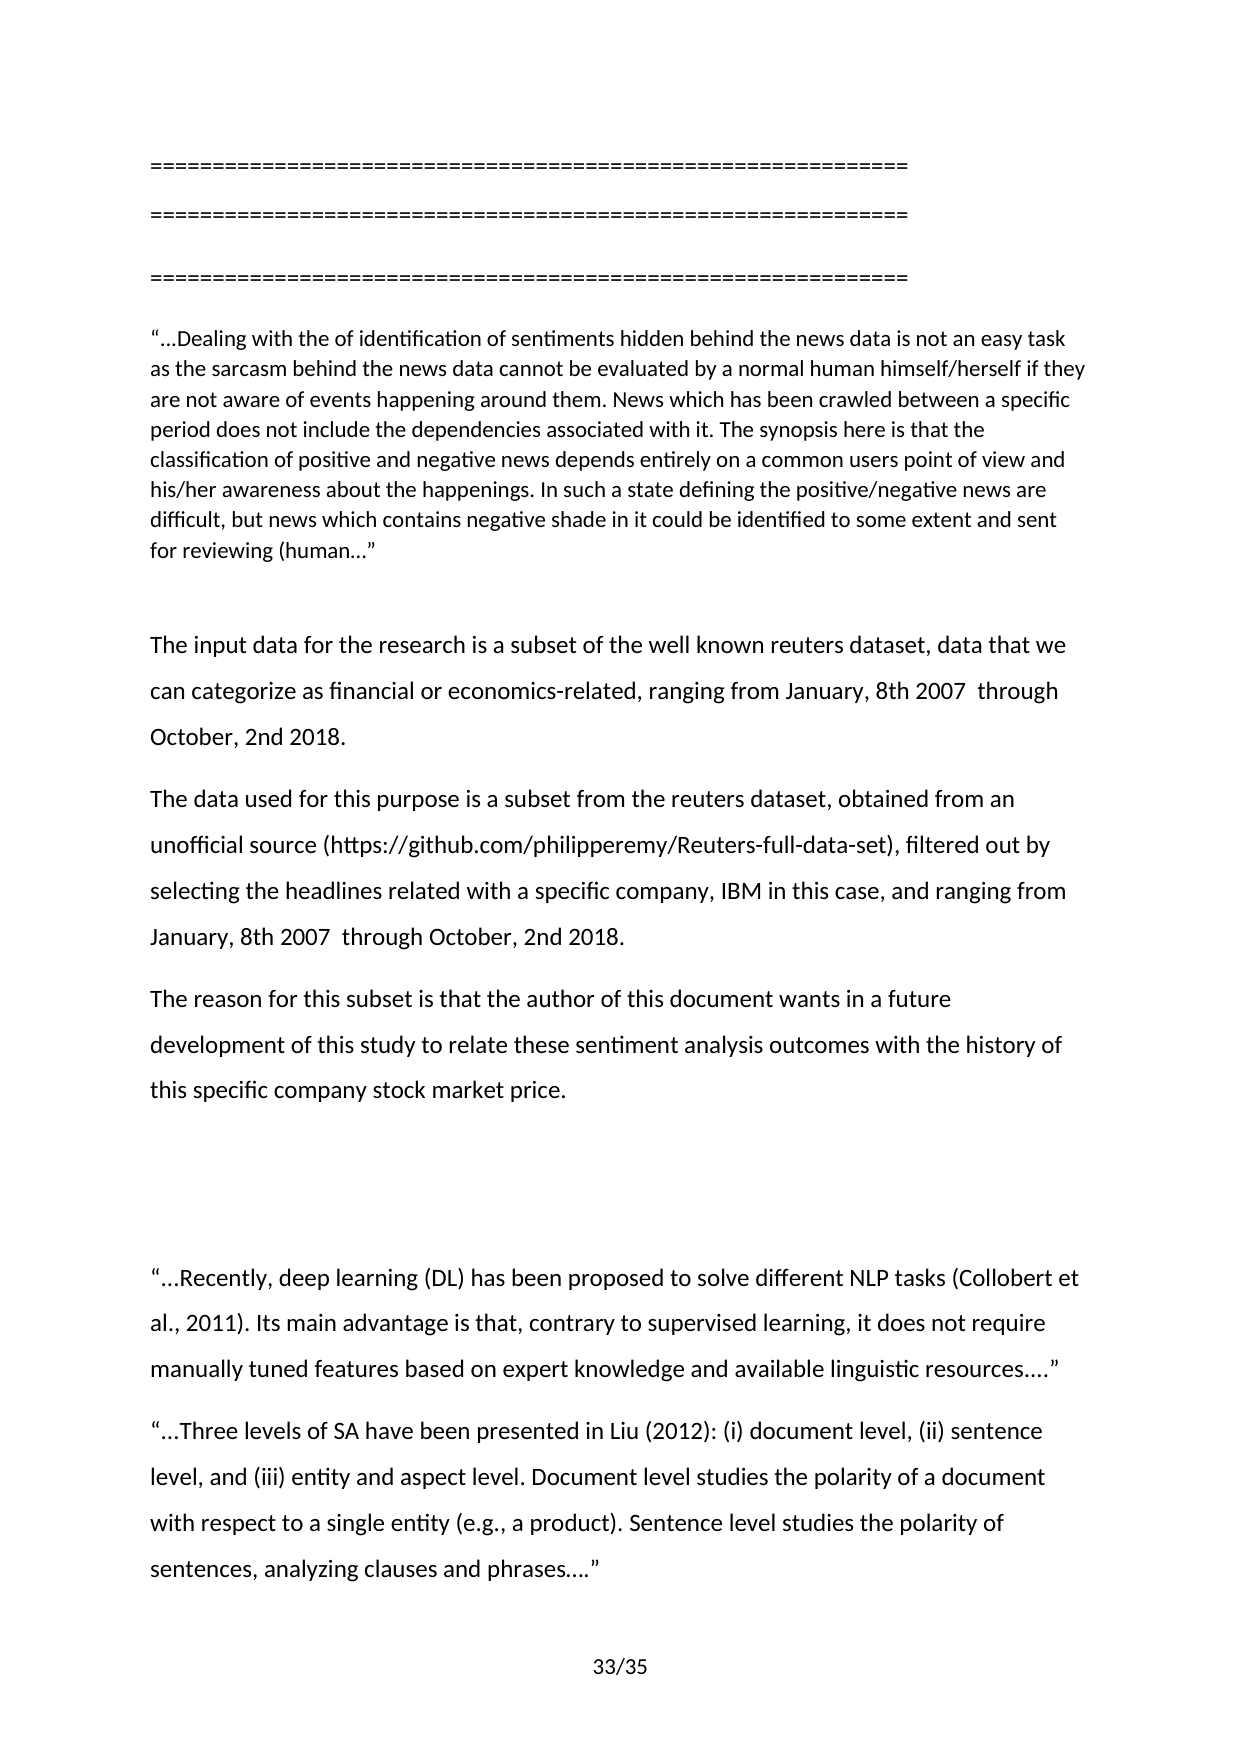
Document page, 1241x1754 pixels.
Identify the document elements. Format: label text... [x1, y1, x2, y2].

text ============================================================= [150, 150, 1090, 181]
text “...Dealing with the of identification of sentiments hidden behind the news data is not an easy task as the sarcasm behind the news data cannot be evaluated by a normal human himself/herself if they are not aware of events happening around them. News which has been crawled between a specific period does not include the dependencies associated with it. The synopsis here is that the classification of positive and negative news depends entirely on a common users point of view and his/her awareness about the happenings. In such a state defining the positive/negative news are difficult, but news which contains negative shade in it could be identified to some extent and sent for reviewing (human…” [150, 324, 1090, 564]
text The data used for this purpose is a subset from the reuters dataset, obtained from an unofficial source (https://github.com/philipperemy/Reuters-full-data-set), filtered out by selecting the headlines related with a specific company, IBM in this case, and ranging from January, 8th 2007 through October, 2nd 2018. [150, 783, 1090, 951]
text “...Three levels of SA have been presented in Liu (2012): (i) document level, (ii) sentence level, and (iii) entity and aspect level. Document level studies the polarity of a document with respect to a single entity (e.g., a product). Sentence level studies the polarity of sentences, analyzing clauses and phrases….” [150, 1416, 1090, 1583]
text The reason for this subset is that the author of this document wants in a future development of this study to relate these sentiment analysis outcomes with the history of this specific company stock market price. [150, 983, 1090, 1105]
text ============================================================= [150, 199, 1090, 230]
text “...Recently, deep learning (DL) has been proposed to solve different NLP tasks (Collobert et al., 2011). Its main advantage is that, contrary to supervised learning, it does not require manually tuned features based on expert knowledge and available linguistic resources....” [150, 1262, 1090, 1384]
text The input data for the research is a subset of the well known reuters dataset, data that we can categorize as financial or economics-related, ranging from January, 8th 2007 through October, 2nd 2018. [150, 629, 1090, 752]
text ============================================================= [150, 262, 1090, 292]
